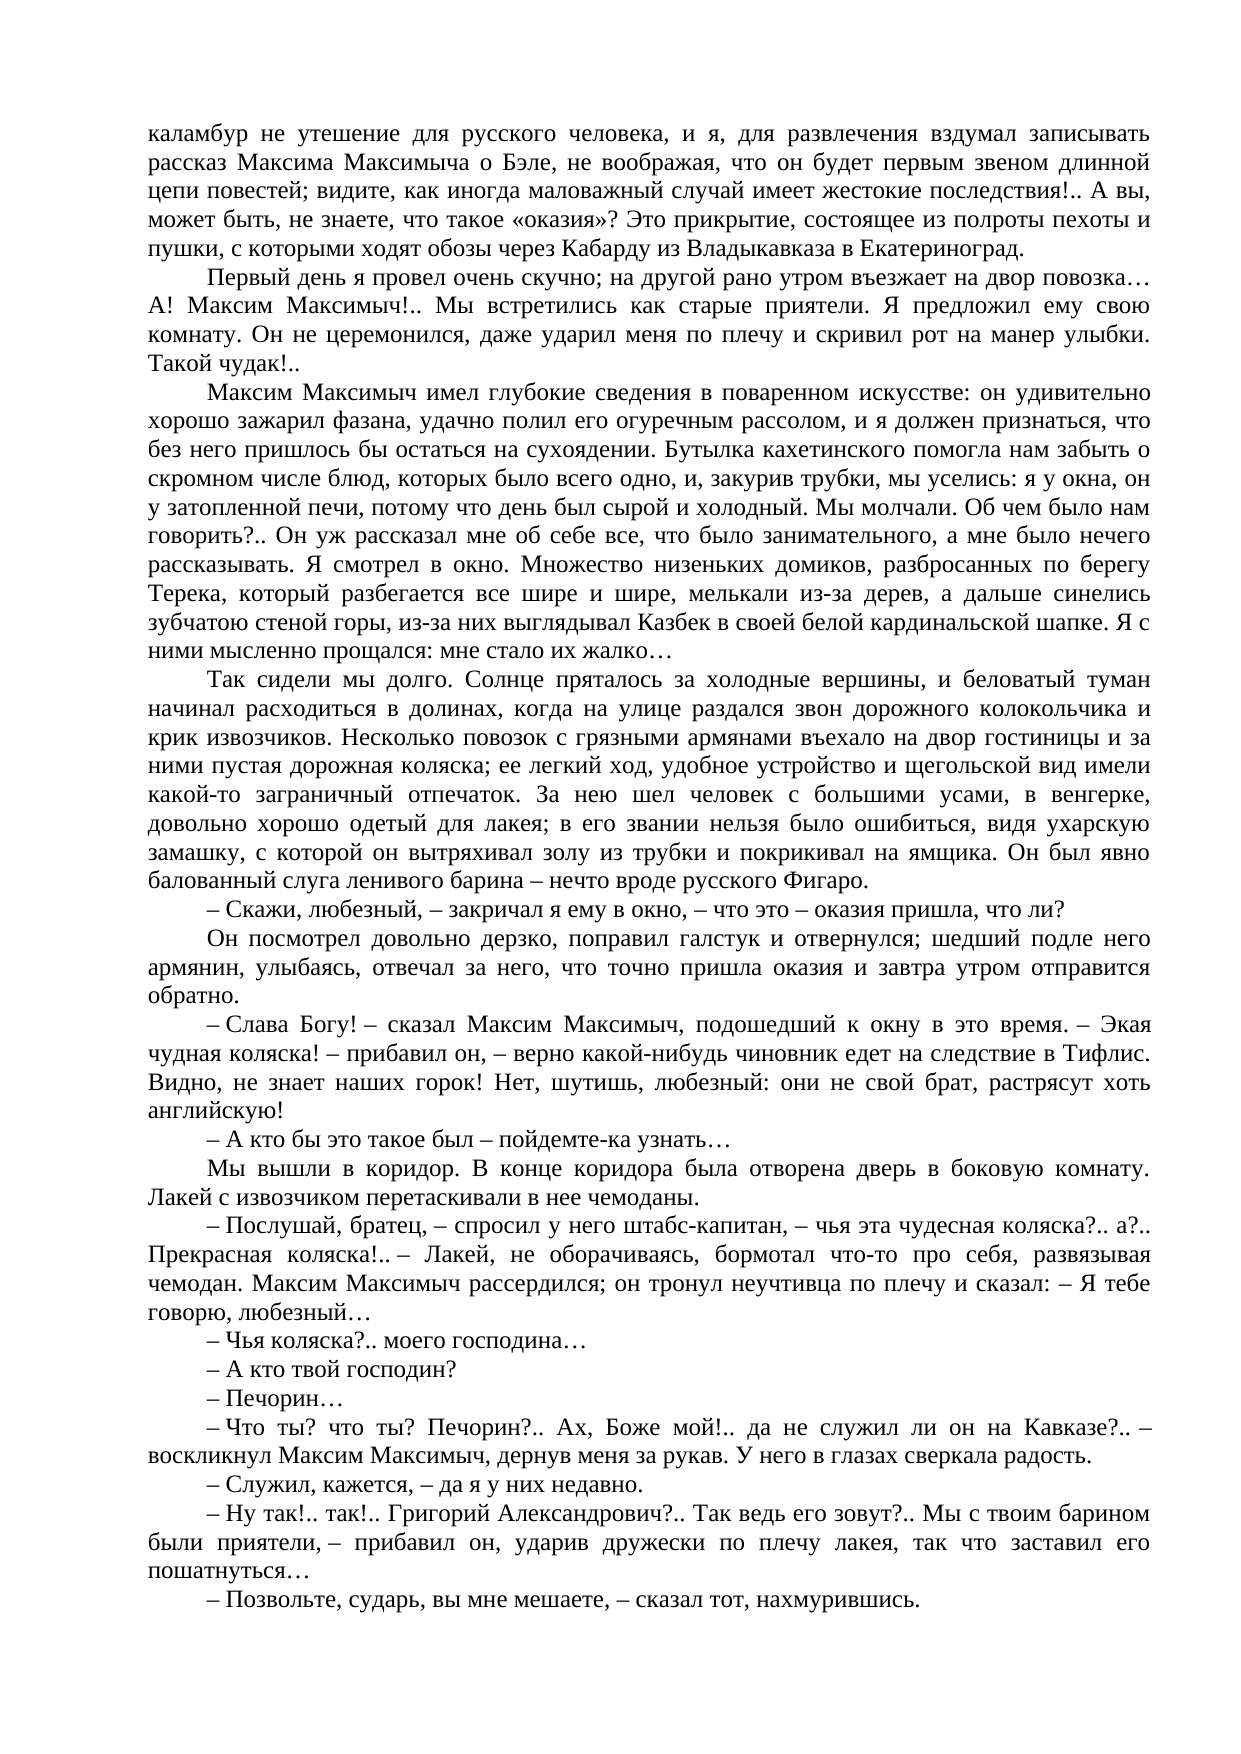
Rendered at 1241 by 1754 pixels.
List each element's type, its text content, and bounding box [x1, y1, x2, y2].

text Так сидели мы долго. Солнце пряталось за холодные вершины, и беловатый туман начинал расходиться в долинах, когда на улице раздался звон дорожного колокольчика и крик извозчиков. Несколько повозок с грязными армянами въехало на двор гостиницы и за ними пустая дорожная коляска; ее легкий ход, удобное устройство и щегольской вид имели какой-то заграничный отпечаток. За нею шел человек с большими усами, в венгерке, довольно хорошо одетый для лакея; в его звании нельзя было ошибиться, видя ухарскую замашку, с которой он вытряхивал золу из трубки и покрикивал на ямщика. Он был явно балованный слуга ленивого барина – нечто вроде русского Фигаро. [148, 664, 1152, 894]
text – Что ты? что ты? Печорин?.. Ах, Боже мой!.. да не служил ли он на Кавказе?.. – воскликнул Максим Максимыч, дернув меня за рукав. У него в глазах сверкала радость. [148, 1412, 1152, 1469]
text Он посмотрел довольно дерзко, поправил галстук и отвернулся; шедший подле него армянин, улыбаясь, отвечал за него, что точно пришла оказия и завтра утром отправится обратно. [148, 923, 1152, 1009]
text – А кто твой господин? [148, 1354, 1152, 1383]
text – Позвольте, сударь, вы мне мешаете, – сказал тот, нахмурившись. [148, 1584, 1152, 1613]
text Первый день я провел очень скучно; на другой рано утром въезжает на двор повозка… А! Максим Максимыч!.. Мы встретились как старые приятели. Я предложил ему свою комнату. Он не церемонился, даже ударил меня по плечу и скривил рот на манер улыбки. Такой чудак!.. [148, 262, 1152, 377]
text Мы вышли в коридор. В конце коридора была отворена дверь в боковую комнату. Лакей с извозчиком перетаскивали в нее чемоданы. [148, 1153, 1152, 1211]
text – А кто бы это такое был – пойдемте-ка узнать… [148, 1124, 1152, 1153]
text – Служил, кажется, – да я у них недавно. [148, 1469, 1152, 1498]
text Максим Максимыч имел глубокие сведения в поваренном искусстве: он удивительно хорошо зажарил фазана, удачно полил его огуречным рассолом, и я должен признаться, что без него пришлось бы остаться на сухоядении. Бутылка кахетинского помогла нам забыть о скромном числе блюд, которых было всего одно, и, закурив трубки, мы уселись: я у окна, он у затопленной печи, потому что день был сырой и холодный. Мы молчали. Об чем было нам говорить?.. Он уж рассказал мне об себе все, что было занимательного, а мне было нечего рассказывать. Я смотрел в окно. Множество низеньких домиков, разбросанных по берегу Терека, который разбегается все шире и шире, мелькали из-за дерев, а дальше синелись зубчатою стеной горы, из-за них выглядывал Казбек в своей белой кардинальской шапке. Я с ними мысленно прощался: мне стало их жалко… [148, 377, 1152, 664]
text – Ну так!.. так!.. Григорий Александрович?.. Так ведь его зовут?.. Мы с твоим барином были приятели, – прибавил он, ударив дружески по плечу лакея, так что заставил его пошатнуться… [148, 1498, 1152, 1584]
text каламбур не утешение для русского человека, и я, для развлечения вздумал записывать рассказ Максима Максимыча о Бэле, не воображая, что он будет первым звеном длинной цепи повестей; видите, как иногда маловажный случай имеет жестокие последствия!.. А вы, может быть, не знаете, что такое «оказия»? Это прикрытие, состоящее из полроты пехоты и пушки, с которыми ходят обозы через Кабарду из Владыкавказа в Екатериноград. [148, 118, 1152, 262]
text – Чья коляска?.. моего господина… [148, 1326, 1152, 1354]
text – Слава Богу! – сказал Максим Максимыч, подошедший к окну в это время. – Экая чудная коляска! – прибавил он, – верно какой-нибудь чиновник едет на следствие в Тифлис. Видно, не знает наших горок! Нет, шутишь, любезный: они не свой брат, растрясут хоть английскую! [148, 1009, 1152, 1124]
text – Послушай, братец, – спросил у него штабс-капитан, – чья эта чудесная коляска?.. а?.. Прекрасная коляска!.. – Лакей, не оборачиваясь, бормотал что-то про себя, развязывая чемодан. Максим Максимыч рассердился; он тронул неучтивца по плечу и сказал: – Я тебе говорю, любезный… [148, 1211, 1152, 1326]
text – Печорин… [148, 1383, 1152, 1412]
text – Скажи, любезный, – закричал я ему в окно, – что это – оказия пришла, что ли? [148, 894, 1152, 923]
